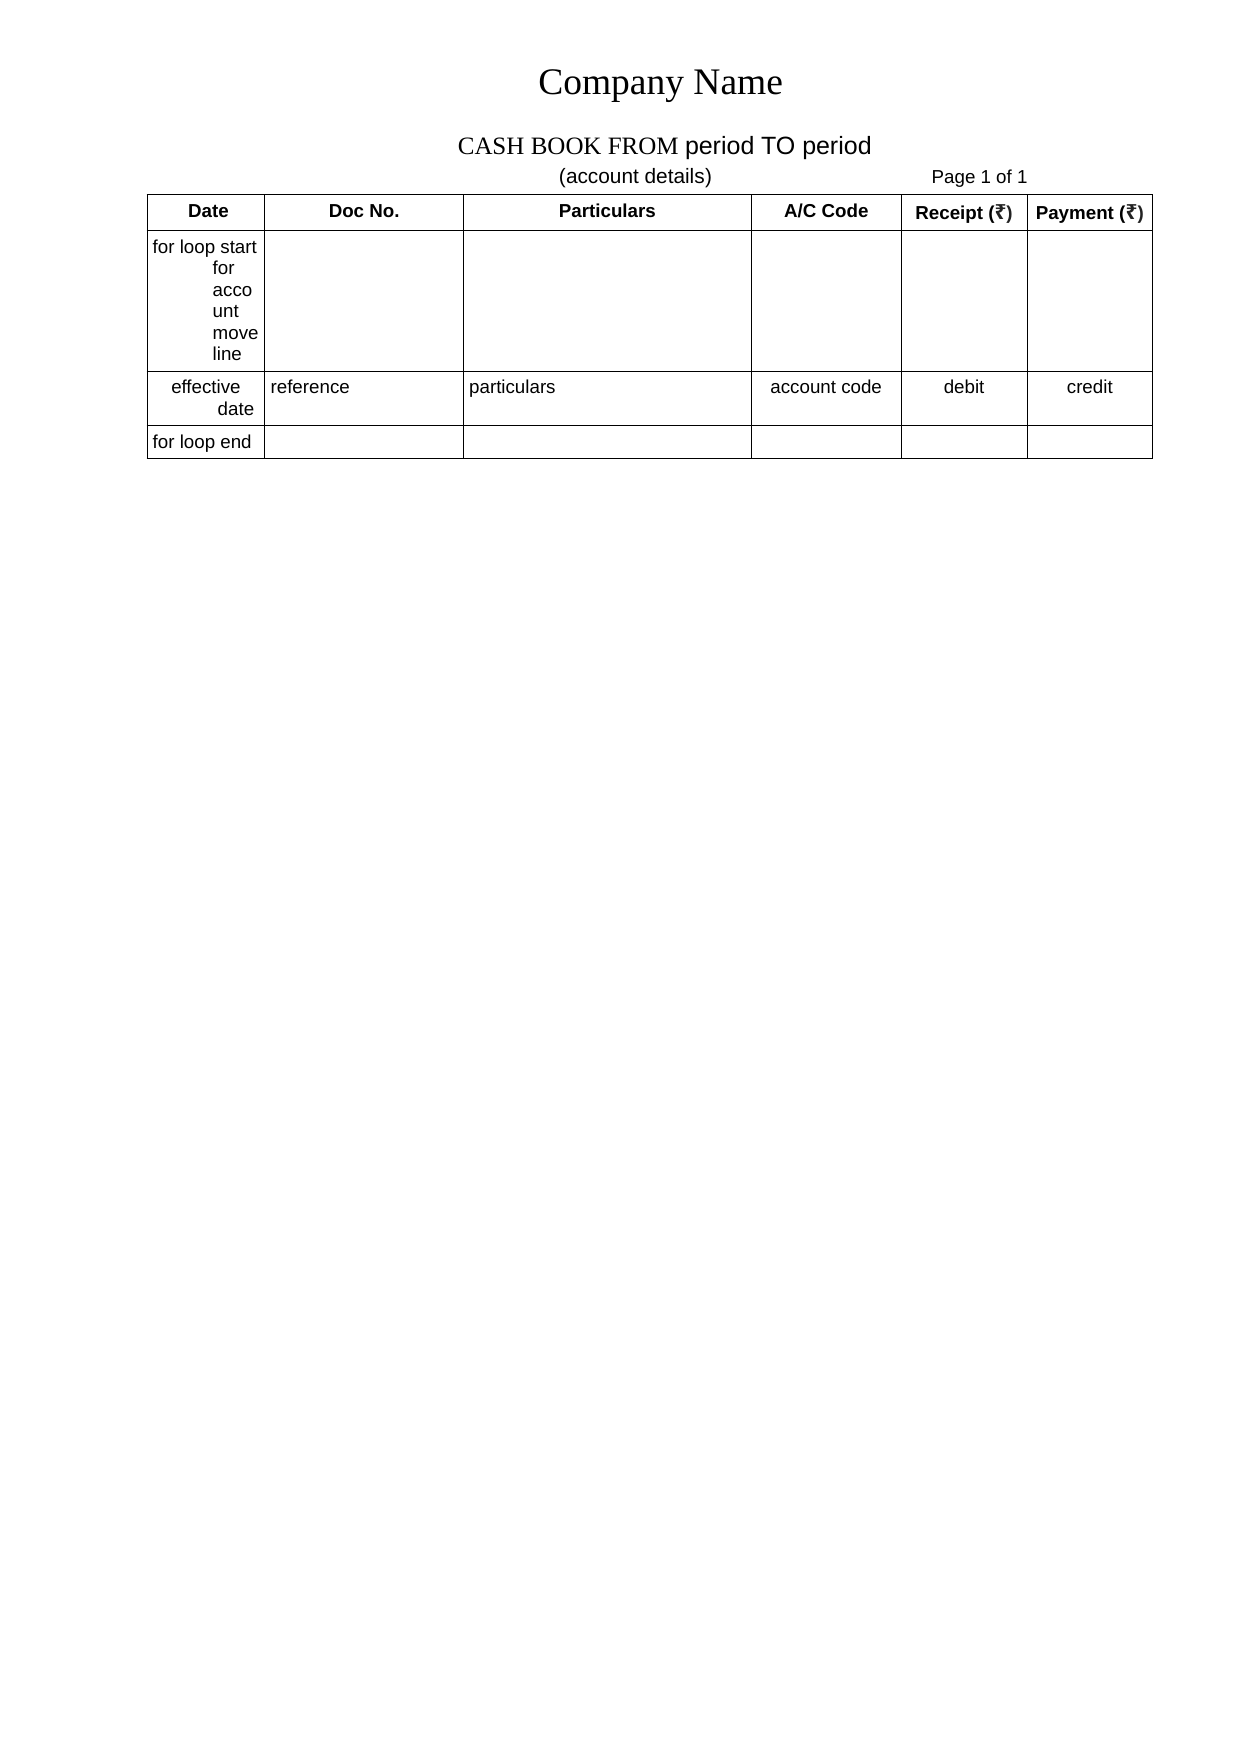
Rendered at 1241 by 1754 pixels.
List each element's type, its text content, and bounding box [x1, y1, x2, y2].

table_header Receipt (₹) [902, 195, 1027, 229]
table_cell [752, 426, 901, 458]
table_cell [265, 231, 463, 371]
table_cell debit [902, 372, 1027, 425]
table_cell effective date [148, 372, 264, 425]
table_cell [265, 426, 463, 458]
table_cell [902, 231, 1027, 371]
table_cell [464, 231, 751, 371]
table_cell for loop start for account move line [148, 231, 264, 371]
table_header Payment (₹) [1028, 195, 1152, 229]
table_cell [464, 426, 751, 458]
table_cell for loop end [148, 426, 264, 458]
table_cell particulars [464, 372, 751, 425]
table_cell account code [752, 372, 901, 425]
table_cell [1028, 231, 1152, 371]
table_cell credit [1028, 372, 1152, 425]
table_header Doc No. [265, 195, 463, 229]
table_header A/C Code [752, 195, 901, 229]
table_header Particulars [464, 195, 751, 229]
table_cell [902, 426, 1027, 458]
table_cell reference [265, 372, 463, 425]
table_cell [752, 231, 901, 371]
table_header Date [148, 195, 264, 229]
table_cell [1028, 426, 1152, 458]
